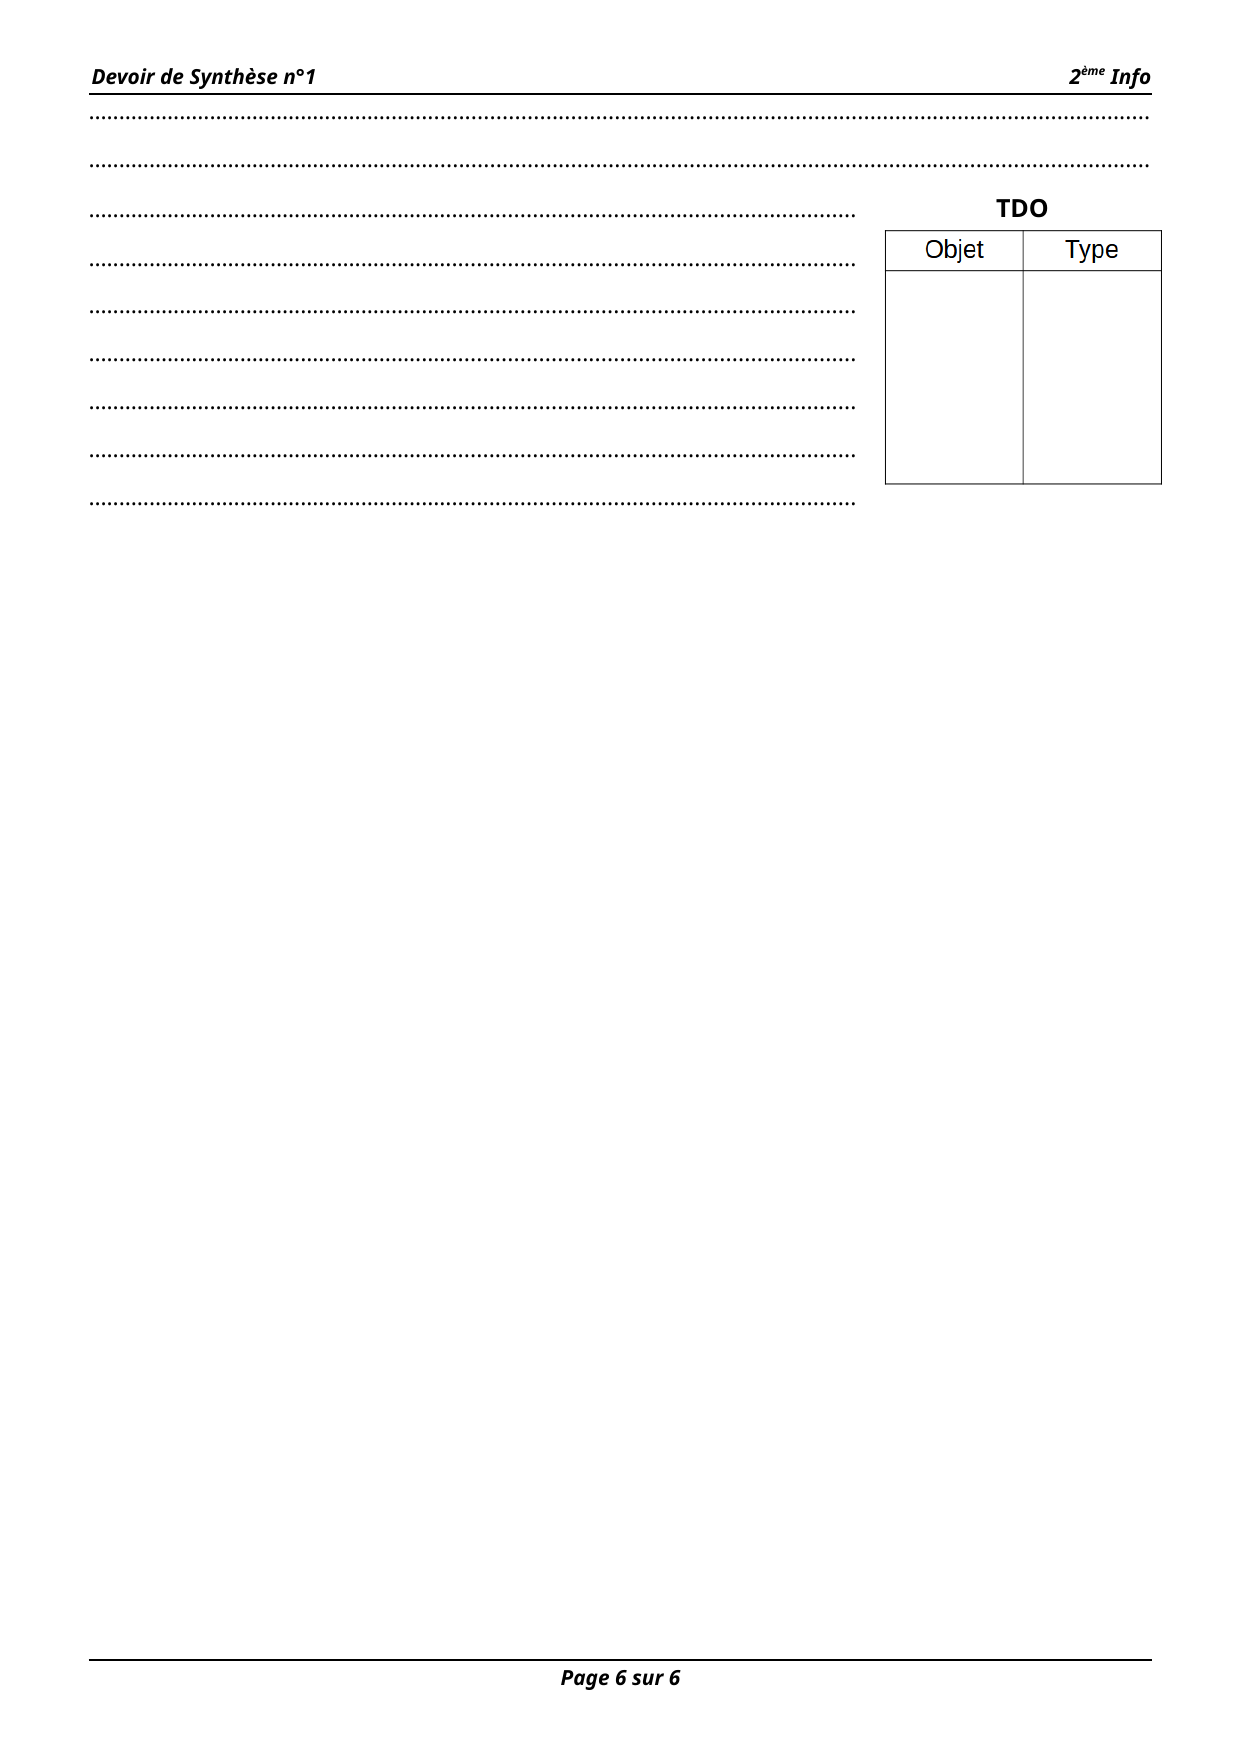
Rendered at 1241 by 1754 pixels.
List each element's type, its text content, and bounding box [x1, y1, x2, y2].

picture [881, 226, 1165, 489]
text TDO [88, 191, 1152, 224]
